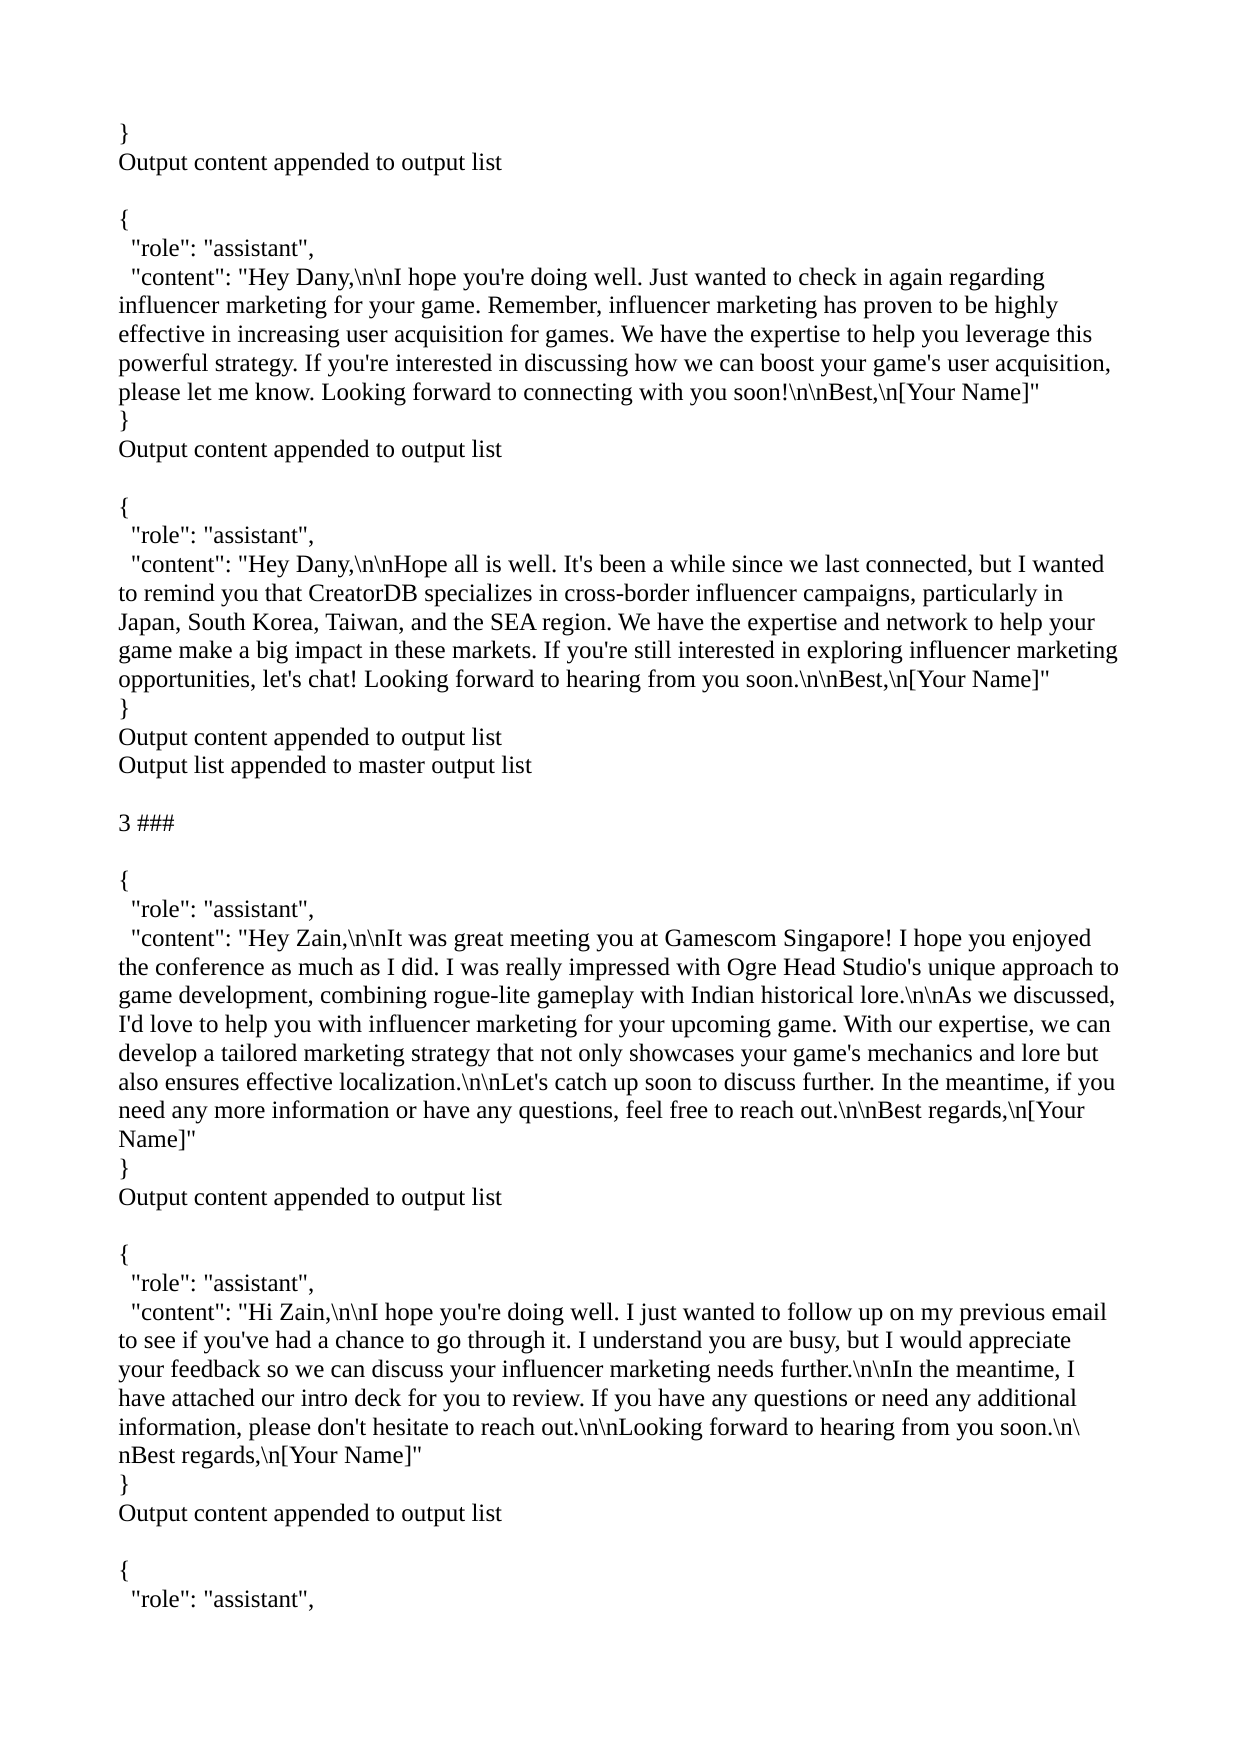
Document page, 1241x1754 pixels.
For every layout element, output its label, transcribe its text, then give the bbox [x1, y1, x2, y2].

text } [118, 406, 1122, 434]
text { [118, 1556, 1122, 1584]
text Output content appended to output list [118, 147, 1122, 176]
text 3 ### [118, 808, 1122, 837]
text { [118, 866, 1122, 894]
text "role": "assistant", [118, 521, 1122, 549]
text Output list appended to master output list [118, 751, 1122, 779]
text "role": "assistant", [118, 1268, 1122, 1297]
text "role": "assistant", [118, 1584, 1122, 1613]
text { [118, 492, 1122, 521]
text Output content appended to output list [118, 434, 1122, 463]
text } [118, 1469, 1122, 1498]
text "content": "Hey Zain,\n\nIt was great meeting you at Gamescom Singapore! I hope you enjoyed the conference as much as I did. I was really impressed with Ogre Head Studio's unique approach to game development, combining rogue-lite gameplay with Indian historical lore.\n\nAs we discussed, I'd love to help you with influencer marketing for your upcoming game. With our expertise, we can develop a tailored marketing strategy that not only showcases your game's mechanics and lore but also ensures effective localization.\n\nLet's catch up soon to discuss further. In the meantime, if you need any more information or have any questions, feel free to reach out.\n\nBest regards,\n[Your Name]" [118, 923, 1122, 1153]
text "role": "assistant", [118, 233, 1122, 262]
text { [118, 1239, 1122, 1268]
text Output content appended to output list [118, 1498, 1122, 1527]
text } [118, 1153, 1122, 1182]
text "content": "Hey Dany,\n\nI hope you're doing well. Just wanted to check in again regarding influencer marketing for your game. Remember, influencer marketing has proven to be highly effective in increasing user acquisition for games. We have the expertise to help you leverage this powerful strategy. If you're interested in discussing how we can boost your game's user acquisition, please let me know. Looking forward to connecting with you soon!\n\nBest,\n[Your Name]" [118, 262, 1122, 406]
text "content": "Hi Zain,\n\nI hope you're doing well. I just wanted to follow up on my previous email to see if you've had a chance to go through it. I understand you are busy, but I would appreciate your feedback so we can discuss your influencer marketing needs further.\n\nIn the meantime, I have attached our intro deck for you to review. If you have any questions or need any additional information, please don't hesitate to reach out.\n\nLooking forward to hearing from you soon.\n\nBest regards,\n[Your Name]" [118, 1297, 1122, 1469]
text Output content appended to output list [118, 722, 1122, 751]
text } [118, 693, 1122, 722]
text "role": "assistant", [118, 894, 1122, 923]
text } [118, 118, 1122, 147]
text "content": "Hey Dany,\n\nHope all is well. It's been a while since we last connected, but I wanted to remind you that CreatorDB specializes in cross-border influencer campaigns, particularly in Japan, South Korea, Taiwan, and the SEA region. We have the expertise and network to help your game make a big impact in these markets. If you're still interested in exploring influencer marketing opportunities, let's chat! Looking forward to hearing from you soon.\n\nBest,\n[Your Name]" [118, 549, 1122, 693]
text { [118, 204, 1122, 233]
text Output content appended to output list [118, 1182, 1122, 1211]
